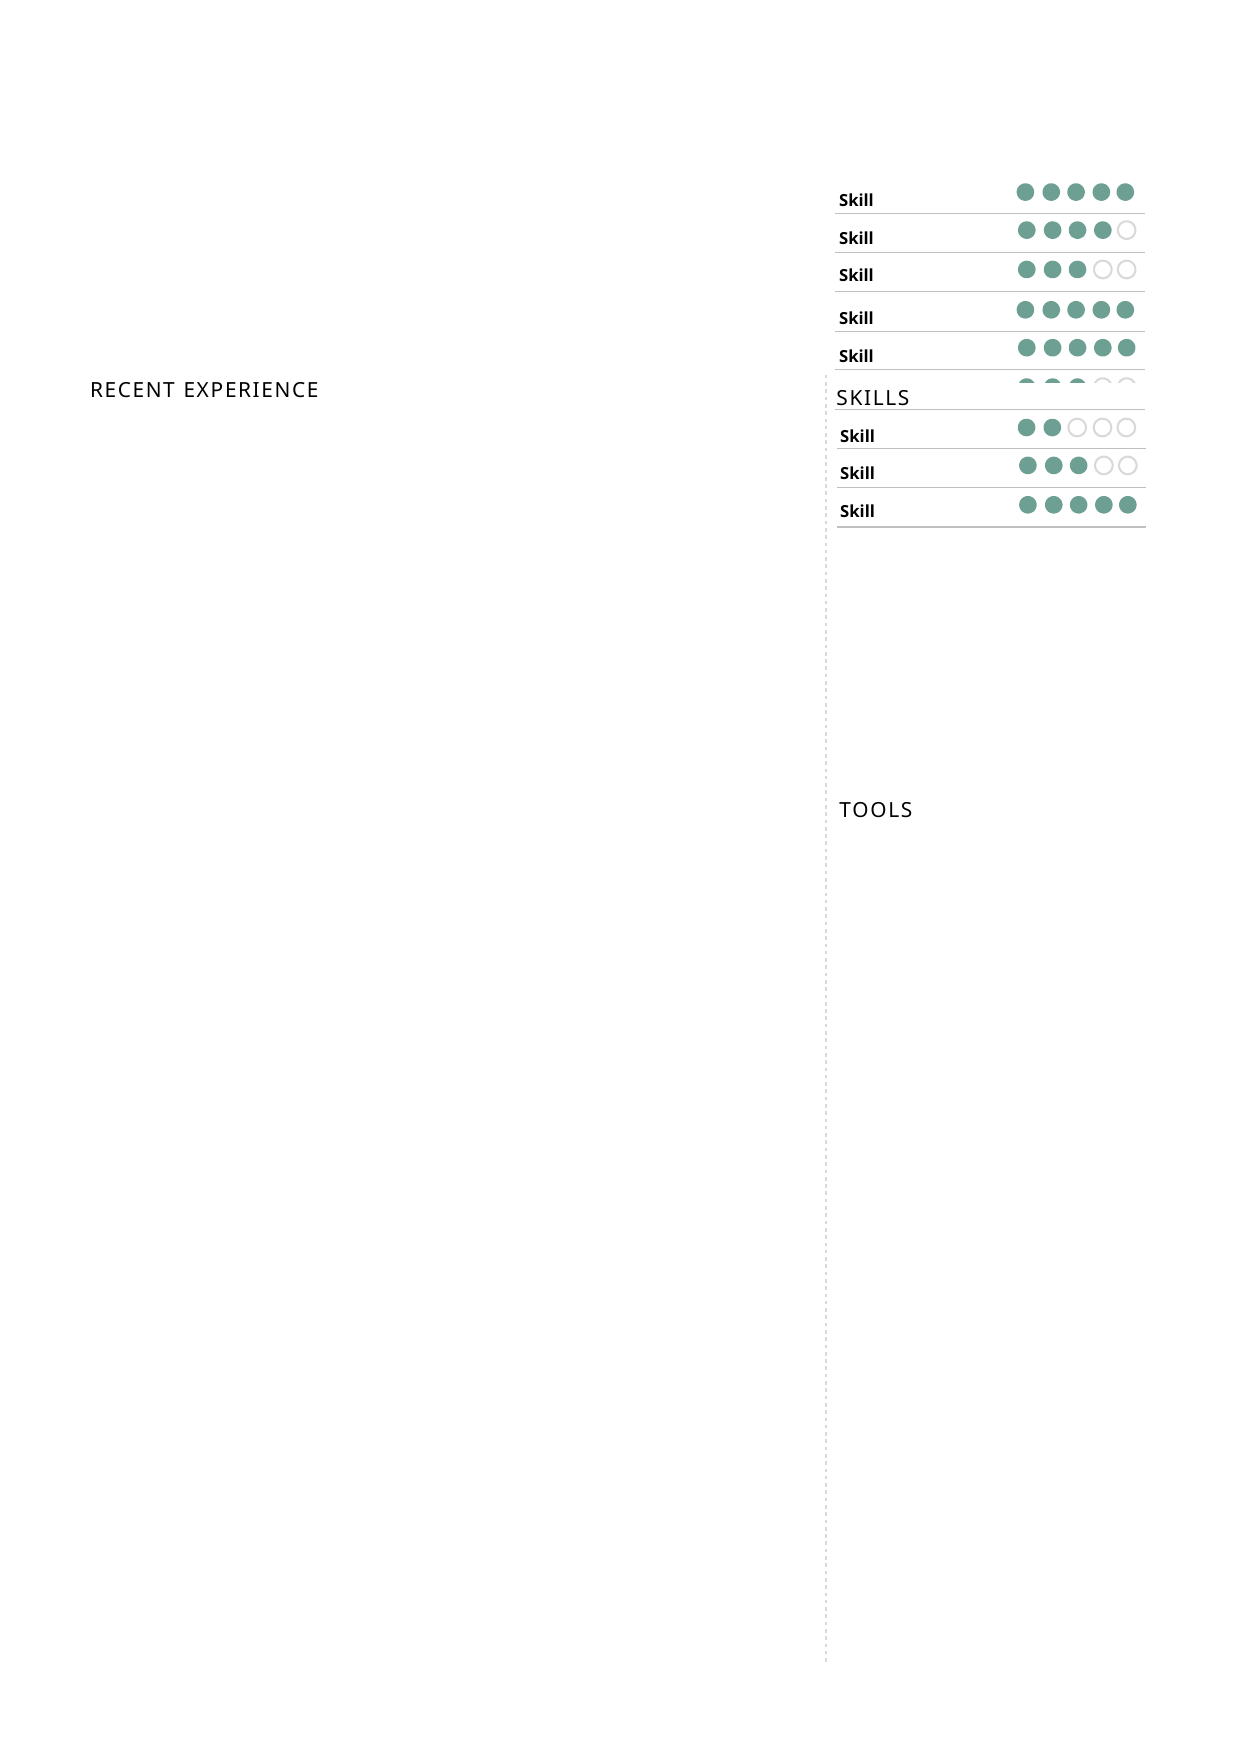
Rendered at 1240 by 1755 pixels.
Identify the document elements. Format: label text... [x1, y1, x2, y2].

text Recent experience [90, 375, 783, 400]
text skills [836, 383, 1146, 408]
text Tools [839, 795, 1149, 820]
